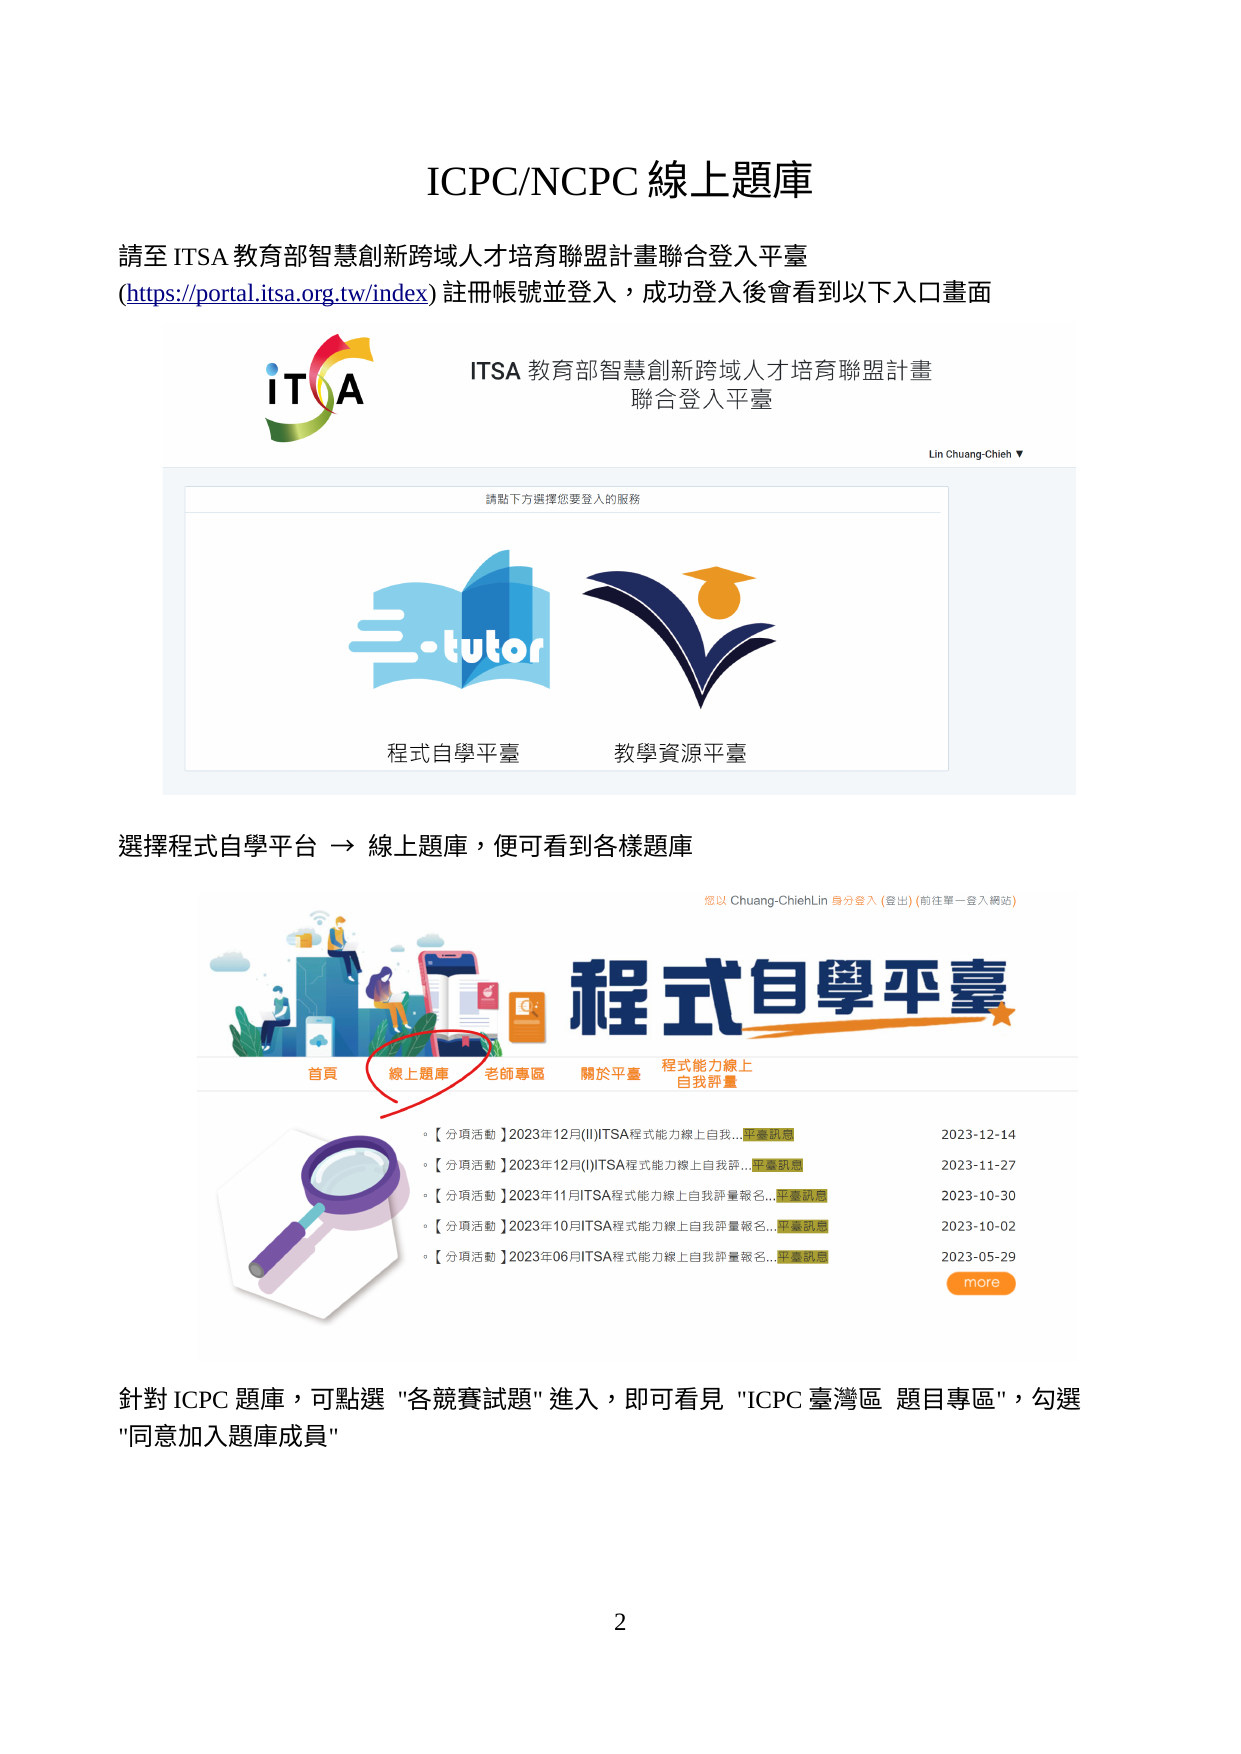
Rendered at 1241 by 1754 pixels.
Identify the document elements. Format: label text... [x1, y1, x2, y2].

text 請至ITSA 教育部智慧創新跨域人才培育聯盟計畫聯合登入平臺 (https://portal.itsa.org.tw/index) 註冊帳號並登入，成功登入後會看到以下入口畫面 [118, 236, 1122, 366]
picture [196, 891, 1078, 1362]
picture [162, 322, 1077, 795]
text 針對ICPC 題庫，可點選 "各競賽試題" 進入，即可看見 "ICPC 臺灣區 題目專區"，勾選 "同意加入題庫成員" [118, 1380, 1122, 1452]
text ICPC/NCPC線上題庫 [118, 147, 1122, 207]
text 選擇程式自學平台 → 線上題庫，便可看到各樣題庫 [118, 826, 1122, 862]
